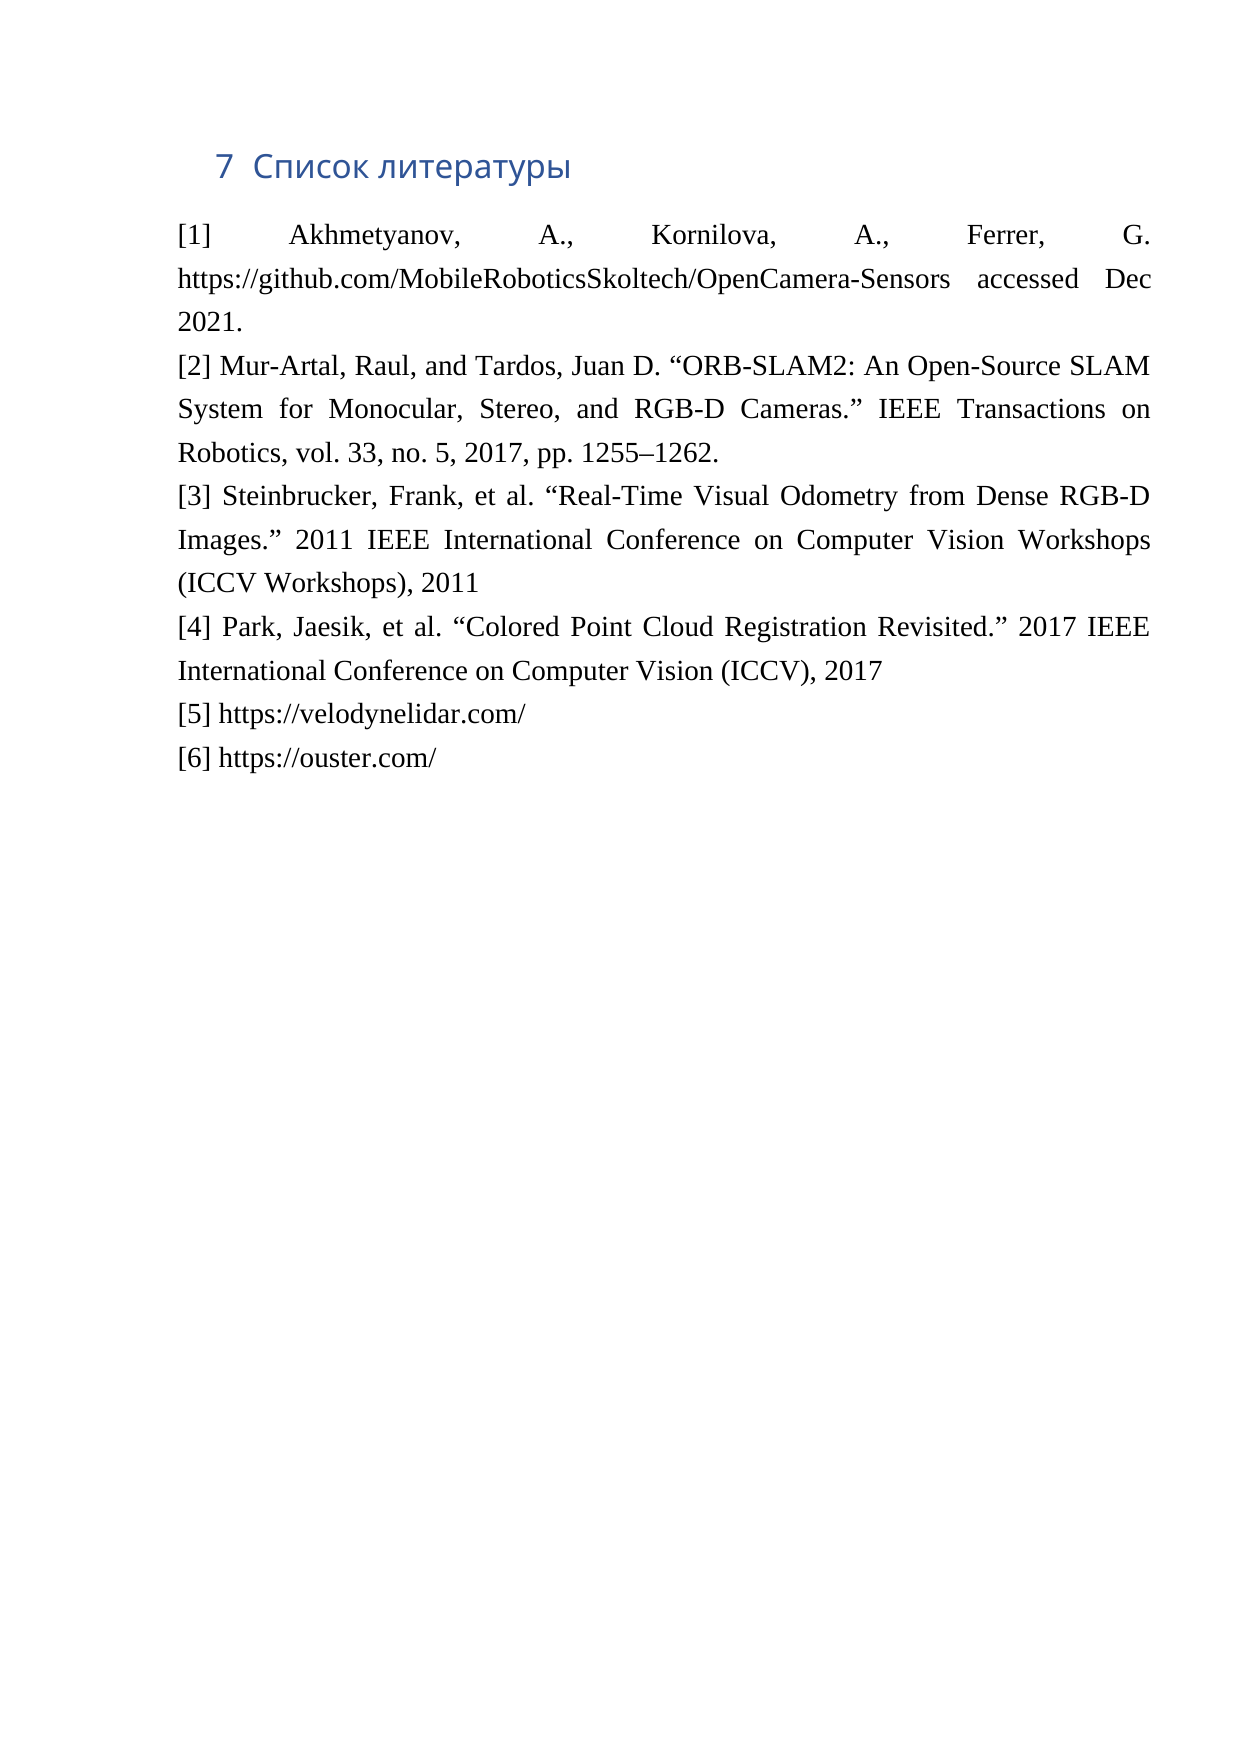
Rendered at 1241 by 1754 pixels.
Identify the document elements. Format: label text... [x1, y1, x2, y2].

text [2] Mur-Artal, Raul, and Tardos, Juan D. “ORB-SLAM2: An Open-Source SLAM System for Monocular, Stereo, and RGB-D Cameras.” IEEE Transactions on Robotics, vol. 33, no. 5, 2017, pp. 1255–1262. [177, 348, 1152, 468]
text [1] Akhmetyanov, A., Kornilova, A., Ferrer, G. https://github.com/MobileRoboticsSkoltech/OpenCamera-Sensors accessed Dec 2021. [177, 217, 1152, 338]
subtitle Список литературы [215, 143, 1152, 188]
text [6] https://ouster.com/ [177, 740, 1152, 773]
text [5] https://velodynelidar.com/ [177, 696, 1152, 730]
text [3] Steinbrucker, Frank, et al. “Real-Time Visual Odometry from Dense RGB-D Images.” 2011 IEEE International Conference on Computer Vision Workshops (ICCV Workshops), 2011 [177, 478, 1152, 599]
text [4] Park, Jaesik, et al. “Colored Point Cloud Registration Revisited.” 2017 IEEE International Conference on Computer Vision (ICCV), 2017 [177, 609, 1152, 686]
